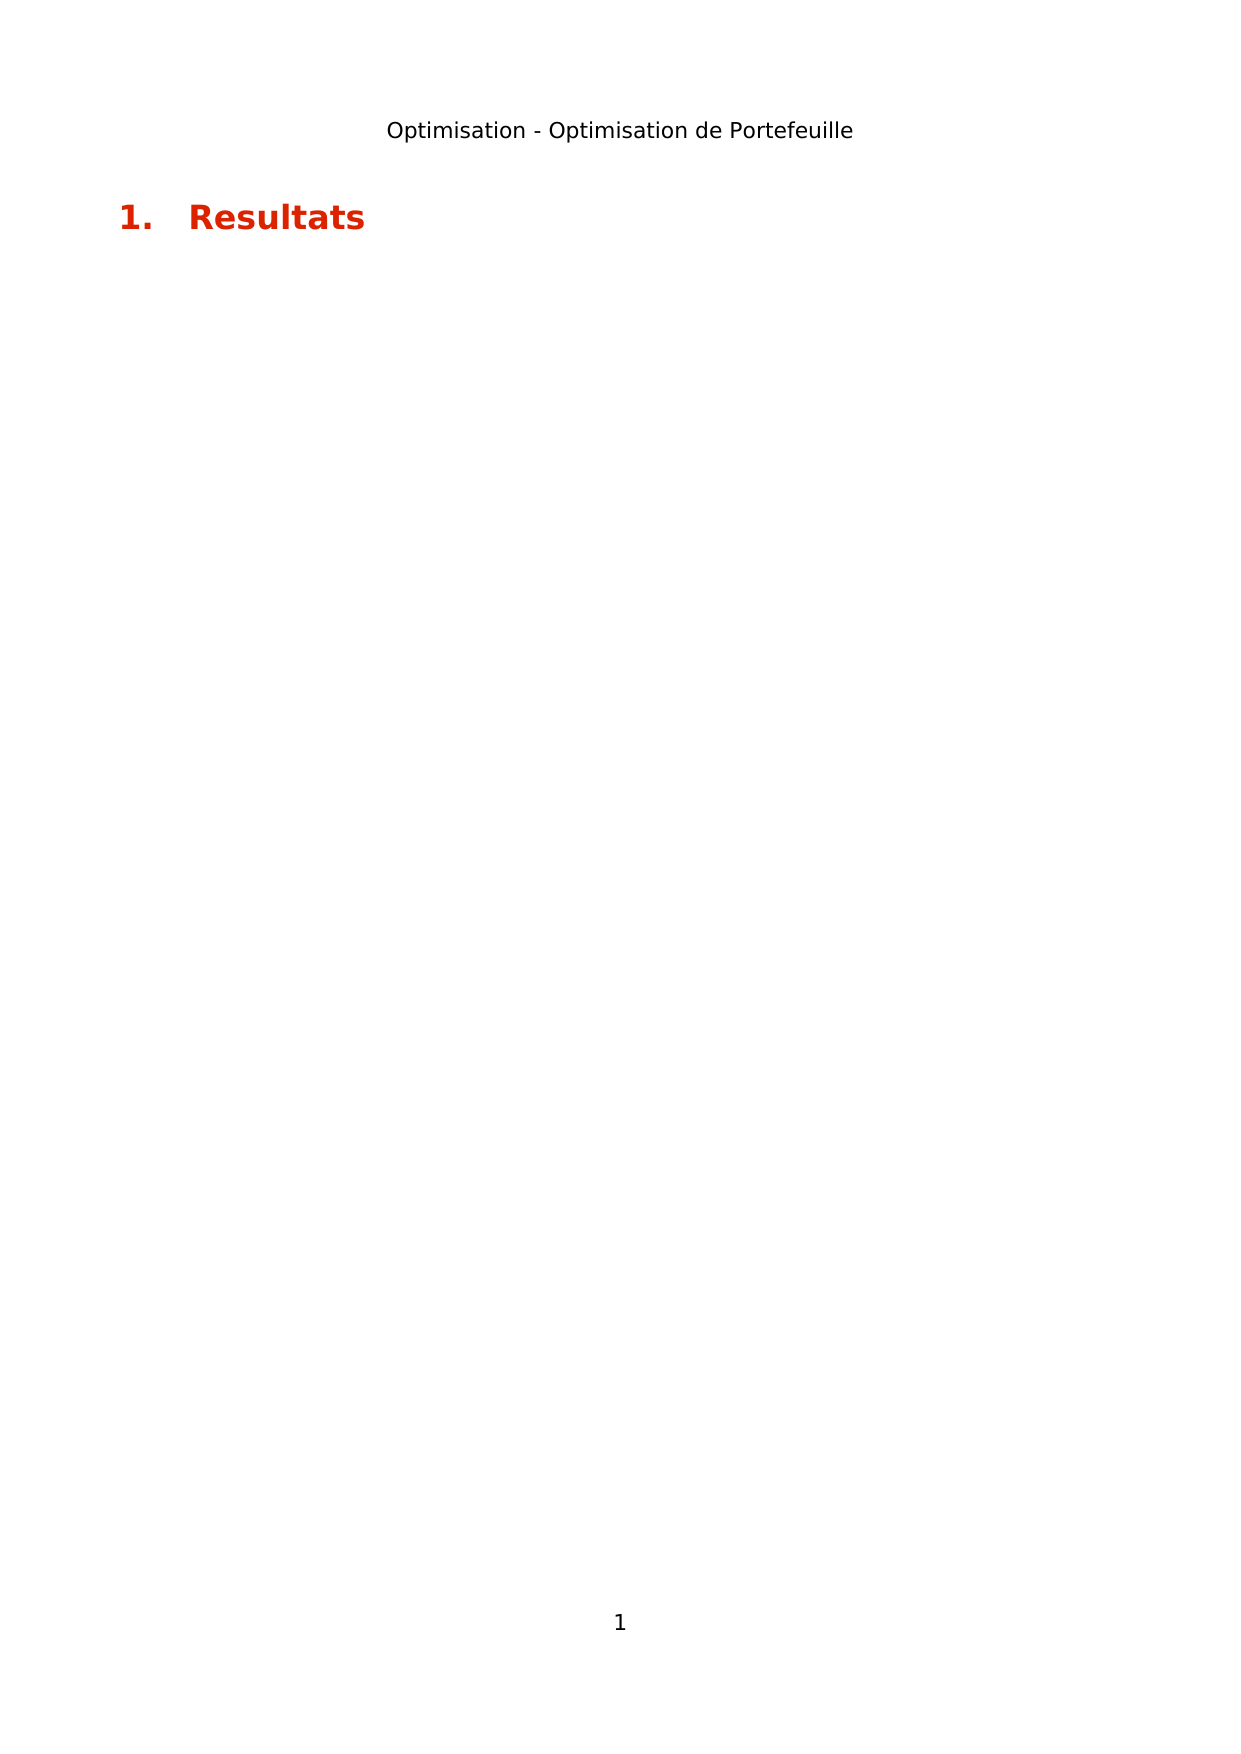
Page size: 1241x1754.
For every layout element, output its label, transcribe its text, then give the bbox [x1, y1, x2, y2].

subtitle Resultats [118, 198, 1122, 237]
